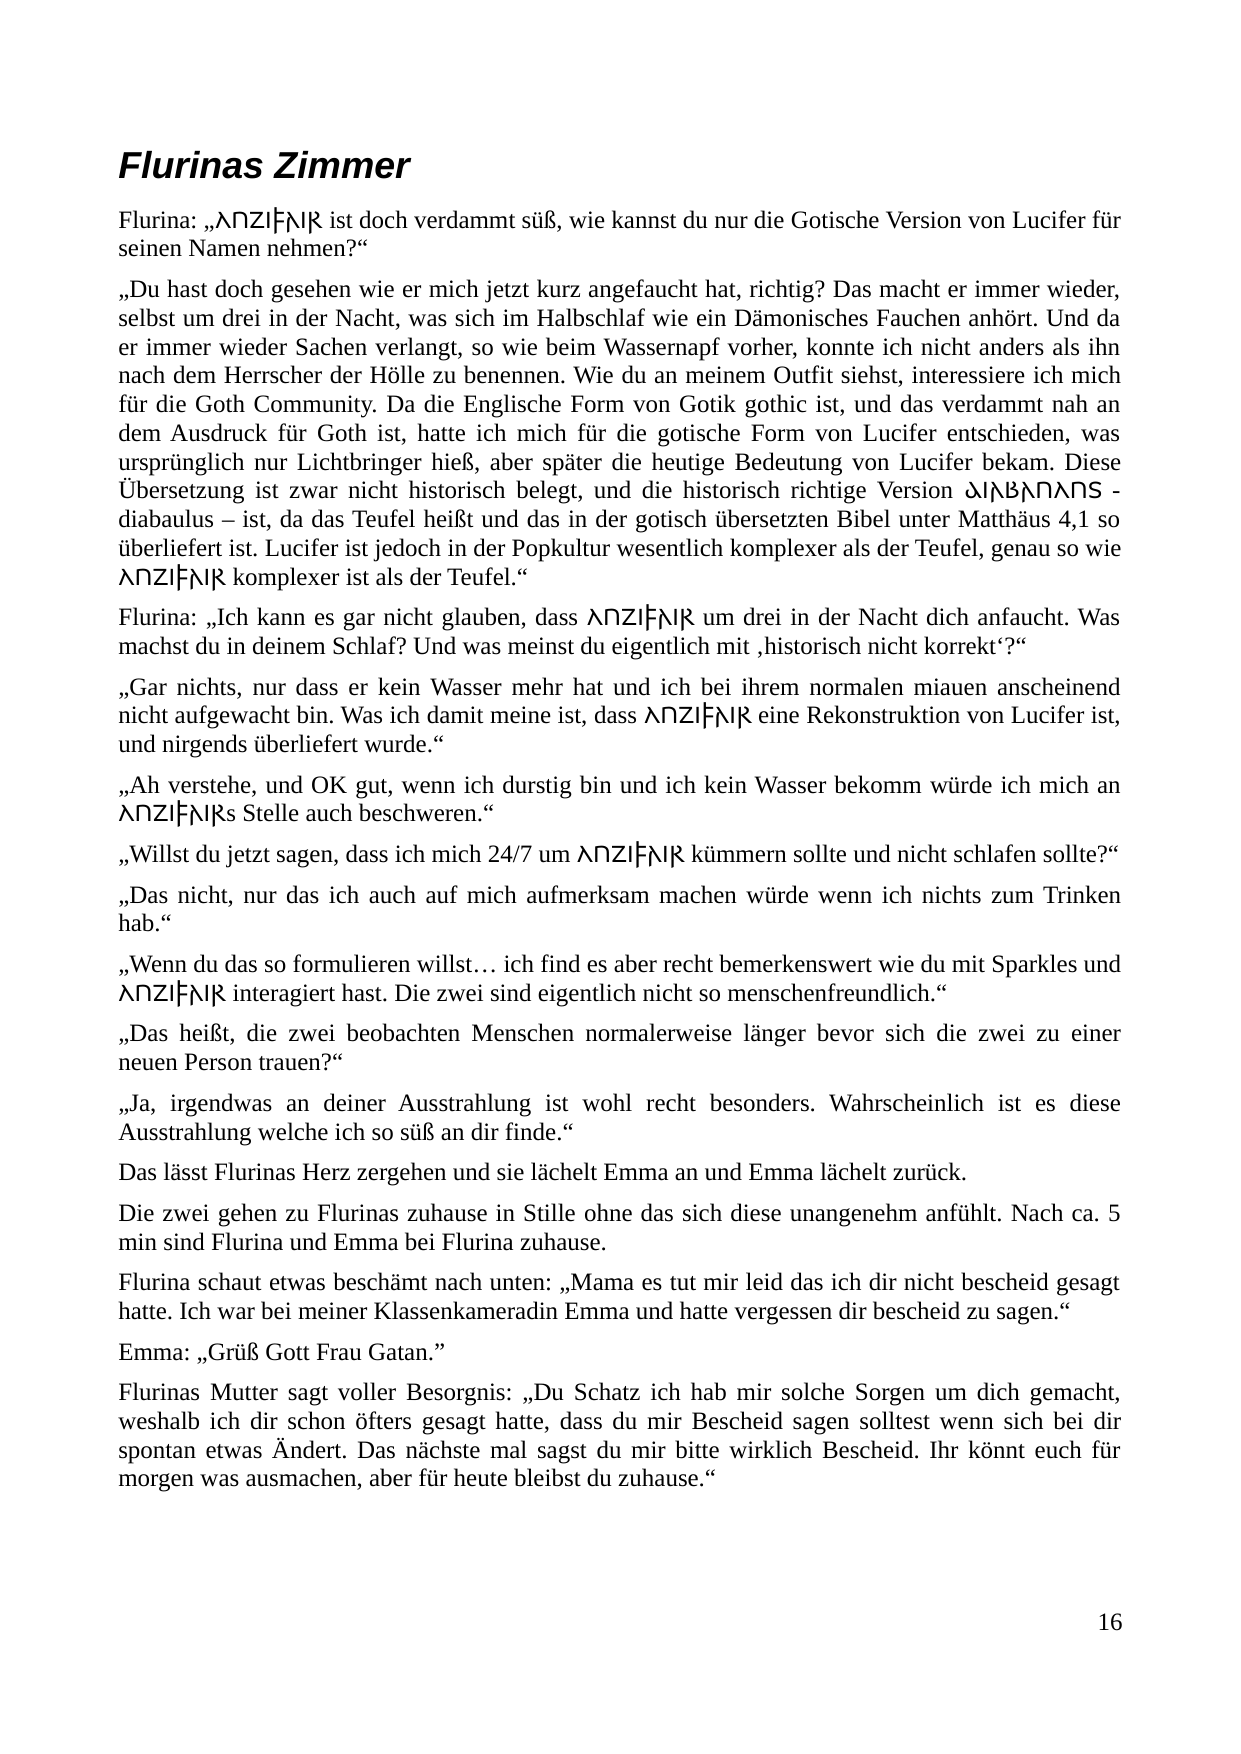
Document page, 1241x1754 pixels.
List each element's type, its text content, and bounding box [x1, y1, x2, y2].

text „Wenn du das so formulieren willst… ich find es aber recht bemerkenswert wie du mit Sparkles und 𐌻𐌿𐌶𐌹𐍆𐌰𐌹𐍂 interagiert hast. Die zwei sind eigentlich nicht so menschenfreundlich.“ [118, 949, 1122, 1007]
subtitle Flurinas Zimmer [118, 143, 1122, 186]
text Flurinas Mutter sagt voller Besorgnis: „Du Schatz ich hab mir solche Sorgen um dich gemacht, weshalb ich dir schon öfters gesagt hatte, dass du mir Bescheid sagen solltest wenn sich bei dir spontan etwas Ändert. Das nächste mal sagst du mir bitte wirklich Bescheid. Ihr könnt euch für morgen was ausmachen, aber für heute bleibst du zuhause.“ [118, 1377, 1122, 1492]
text „Gar nichts, nur dass er kein Wasser mehr hat und ich bei ihrem normalen miauen anscheinend nicht aufgewacht bin. Was ich damit meine ist, dass 𐌻𐌿𐌶𐌹𐍆𐌰𐌹𐍂 eine Rekonstruktion von Lucifer ist, und nirgends überliefert wurde.“ [118, 672, 1122, 758]
text Flurina: „𐌻𐌿𐌶𐌹𐍆𐌰𐌹𐍂 ist doch verdammt süß, wie kannst du nur die Gotische Version von Lucifer für seinen Namen nehmen?“ [118, 205, 1122, 262]
text „Willst du jetzt sagen, dass ich mich 24/7 um 𐌻𐌿𐌶𐌹𐍆𐌰𐌹𐍂 kümmern sollte und nicht schlafen sollte?“ [118, 839, 1122, 868]
text Emma: „Grüß Gott Frau Gatan.” [118, 1337, 1122, 1365]
text Das lässt Flurinas Herz zergehen und sie lächelt Emma an und Emma lächelt zurück. [118, 1157, 1122, 1186]
text Flurina schaut etwas beschämt nach unten: „Mama es tut mir leid das ich dir nicht bescheid gesagt hatte. Ich war bei meiner Klassenkameradin Emma und hatte vergessen dir bescheid zu sagen.“ [118, 1267, 1122, 1325]
text „Das heißt, die zwei beobachten Menschen normalerweise länger bevor sich die zwei zu einer neuen Person trauen?“ [118, 1018, 1122, 1076]
text Flurina: „Ich kann es gar nicht glauben, dass 𐌻𐌿𐌶𐌹𐍆𐌰𐌹𐍂 um drei in der Nacht dich anfaucht. Was machst du in deinem Schlaf? Und was meinst du eigentlich mit ‚historisch nicht korrekt‘?“ [118, 602, 1122, 660]
text „Ja, irgendwas an deiner Ausstrahlung ist wohl recht besonders. Wahrscheinlich ist es diese Ausstrahlung welche ich so süß an dir finde.“ [118, 1088, 1122, 1145]
text „Ah verstehe, und OK gut, wenn ich durstig bin und ich kein Wasser bekomm würde ich mich an 𐌻𐌿𐌶𐌹𐍆𐌰𐌹𐍂s Stelle auch beschweren.“ [118, 770, 1122, 827]
text Die zwei gehen zu Flurinas zuhause in Stille ohne das sich diese unangenehm anfühlt. Nach ca. 5 min sind Flurina und Emma bei Flurina zuhause. [118, 1198, 1122, 1255]
text „Das nicht, nur das ich auch auf mich aufmerksam machen würde wenn ich nichts zum Trinken hab.“ [118, 880, 1122, 937]
text „Du hast doch gesehen wie er mich jetzt kurz angefaucht hat, richtig? Das macht er immer wieder, selbst um drei in der Nacht, was sich im Halbschlaf wie ein Dämonisches Fauchen anhört. Und da er immer wieder Sachen verlangt, so wie beim Wassernapf vorher, konnte ich nicht anders als ihn nach dem Herrscher der Hölle zu benennen. Wie du an meinem Outfit siehst, interessiere ich mich für die Goth Community. Da die Englische Form von Gotik gothic ist, und das verdammt nah an dem Ausdruck für Goth ist, hatte ich mich für die gotische Form von Lucifer entschieden, was ursprünglich nur Lichtbringer hieß, aber später die heutige Bedeutung von Lucifer bekam. Diese Übersetzung ist zwar nicht historisch belegt, und die historisch richtige Version 𐌳𐌹𐌰𐌱𐌰𐌿𐌻𐌿𐍃 - diabaulus – ist, da das Teufel heißt und das in der gotisch übersetzten Bibel unter Matthäus 4,1 so überliefert ist. Lucifer ist jedoch in der Popkultur wesentlich komplexer als der Teufel, genau so wie 𐌻𐌿𐌶𐌹𐍆𐌰𐌹𐍂 komplexer ist als der Teufel.“ [118, 274, 1122, 590]
